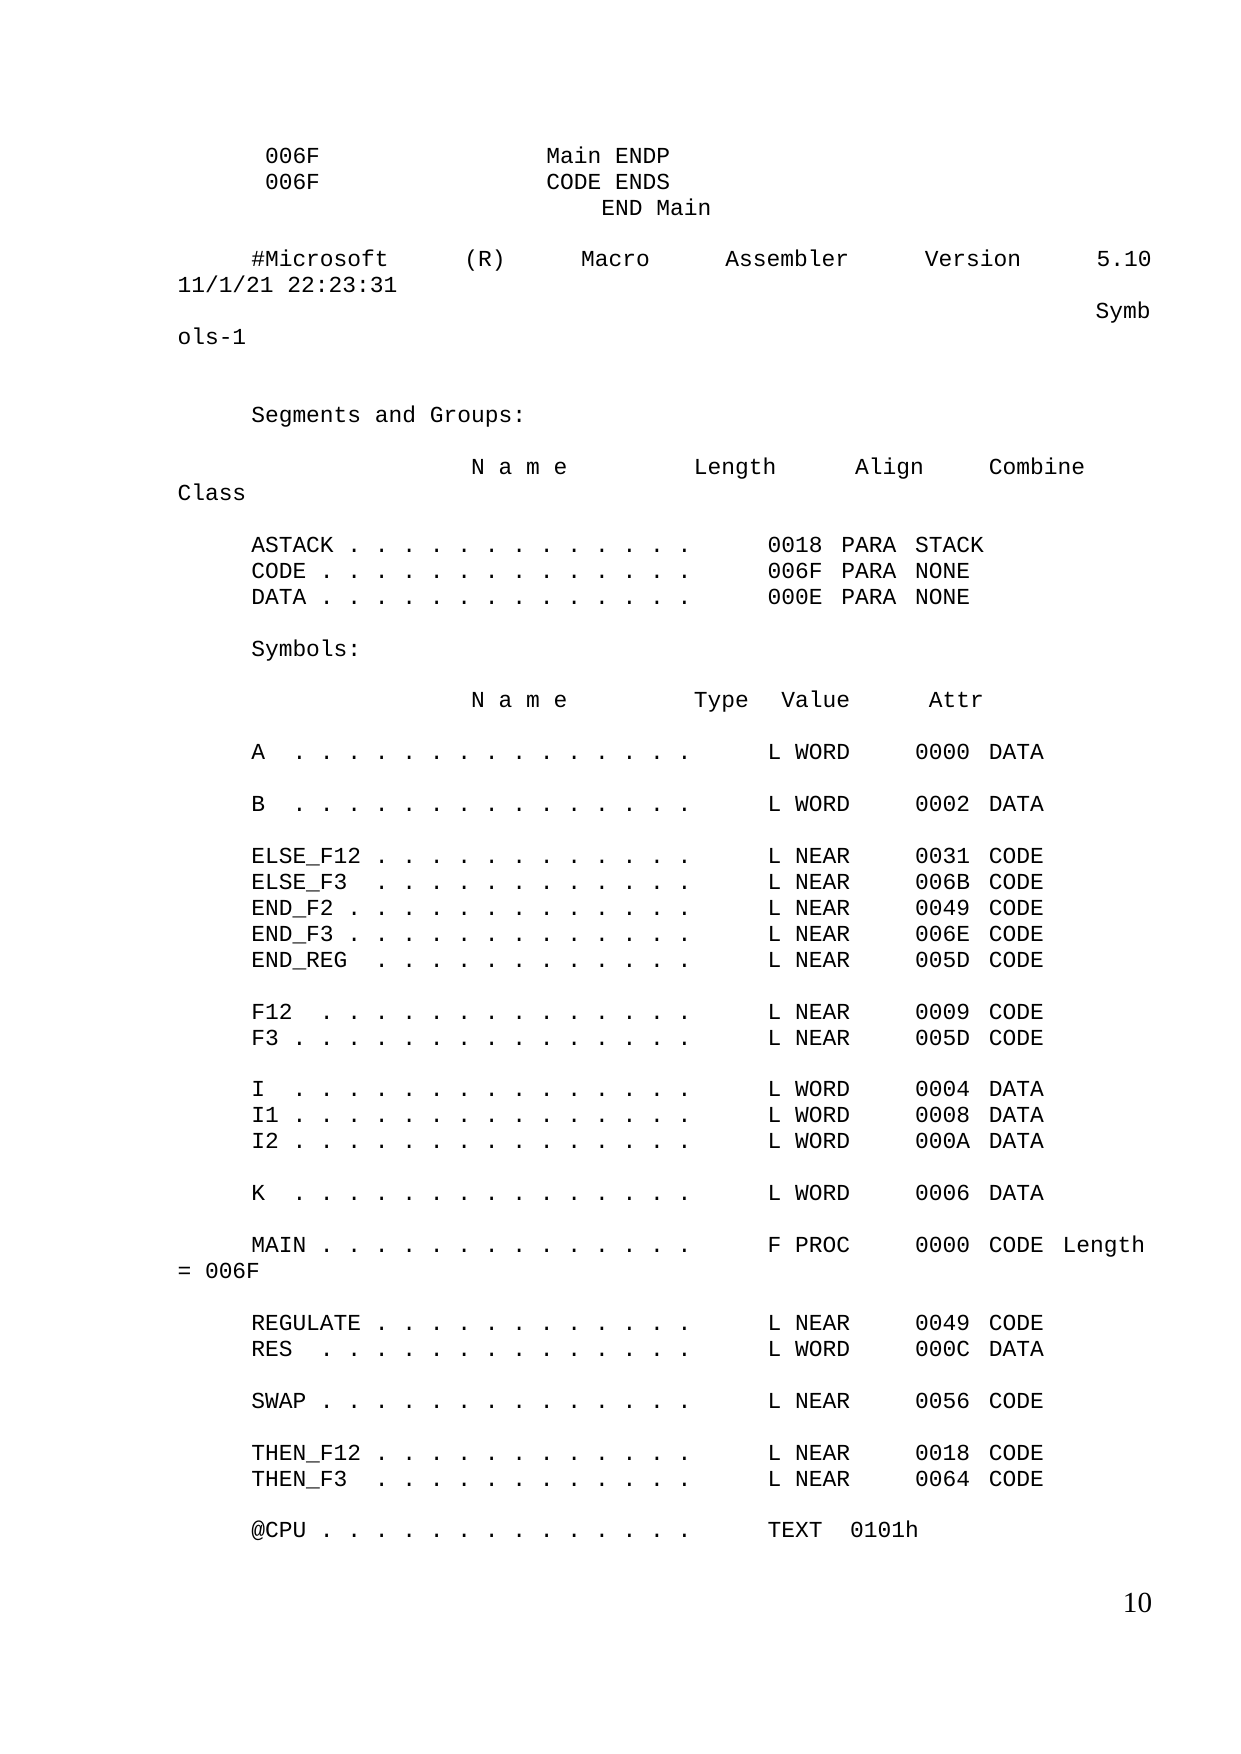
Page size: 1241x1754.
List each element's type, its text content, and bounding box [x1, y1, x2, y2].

text SWAP . . . . . . . . . . . . . . L NEAR 0056 CODE [177, 1389, 1152, 1415]
text CODE . . . . . . . . . . . . . . 006F PARA NONE [177, 559, 1152, 585]
text Symbols: [177, 637, 1152, 663]
text MAIN . . . . . . . . . . . . . . F PROC 0000 CODE Length = 006F [177, 1233, 1152, 1285]
text END_REG . . . . . . . . . . . . L NEAR 005D CODE [177, 948, 1152, 974]
text THEN_F12 . . . . . . . . . . . . L NEAR 0018 CODE [177, 1441, 1152, 1467]
text K . . . . . . . . . . . . . . . L WORD 0006 DATA [177, 1182, 1152, 1207]
text RES . . . . . . . . . . . . . . L WORD 000C DATA [177, 1337, 1152, 1363]
text B . . . . . . . . . . . . . . . L WORD 0002 DATA [177, 792, 1152, 818]
text #Microsoft (R) Macro Assembler Version 5.10 11/1/21 22:23:31 [177, 248, 1152, 300]
text 006F CODE ENDS [177, 170, 1152, 196]
text N a m e Type Value Attr [177, 689, 1152, 715]
text A . . . . . . . . . . . . . . . L WORD 0000 DATA [177, 741, 1152, 767]
text I . . . . . . . . . . . . . . . L WORD 0004 DATA [177, 1078, 1152, 1104]
text END Main [177, 196, 1152, 222]
text @CPU . . . . . . . . . . . . . . TEXT 0101h [177, 1519, 1152, 1545]
text ELSE_F12 . . . . . . . . . . . . L NEAR 0031 CODE [177, 844, 1152, 870]
text F12 . . . . . . . . . . . . . . L NEAR 0009 CODE [177, 1000, 1152, 1026]
text N a m e Length Align Combine Class [177, 455, 1152, 507]
text END_F2 . . . . . . . . . . . . . L NEAR 0049 CODE [177, 896, 1152, 922]
text END_F3 . . . . . . . . . . . . . L NEAR 006E CODE [177, 922, 1152, 948]
text F3 . . . . . . . . . . . . . . . L NEAR 005D CODE [177, 1026, 1152, 1052]
text ASTACK . . . . . . . . . . . . . 0018 PARA STACK [177, 533, 1152, 559]
text I2 . . . . . . . . . . . . . . . L WORD 000A DATA [177, 1130, 1152, 1156]
text 006F Main ENDP [177, 144, 1152, 170]
text ELSE_F3 . . . . . . . . . . . . L NEAR 006B CODE [177, 870, 1152, 896]
text Segments and Groups: [177, 403, 1152, 429]
text THEN_F3 . . . . . . . . . . . . L NEAR 0064 CODE [177, 1467, 1152, 1493]
text REGULATE . . . . . . . . . . . . L NEAR 0049 CODE [177, 1311, 1152, 1337]
text Symbols-1 [177, 300, 1152, 352]
text DATA . . . . . . . . . . . . . . 000E PARA NONE [177, 585, 1152, 611]
text I1 . . . . . . . . . . . . . . . L WORD 0008 DATA [177, 1104, 1152, 1130]
